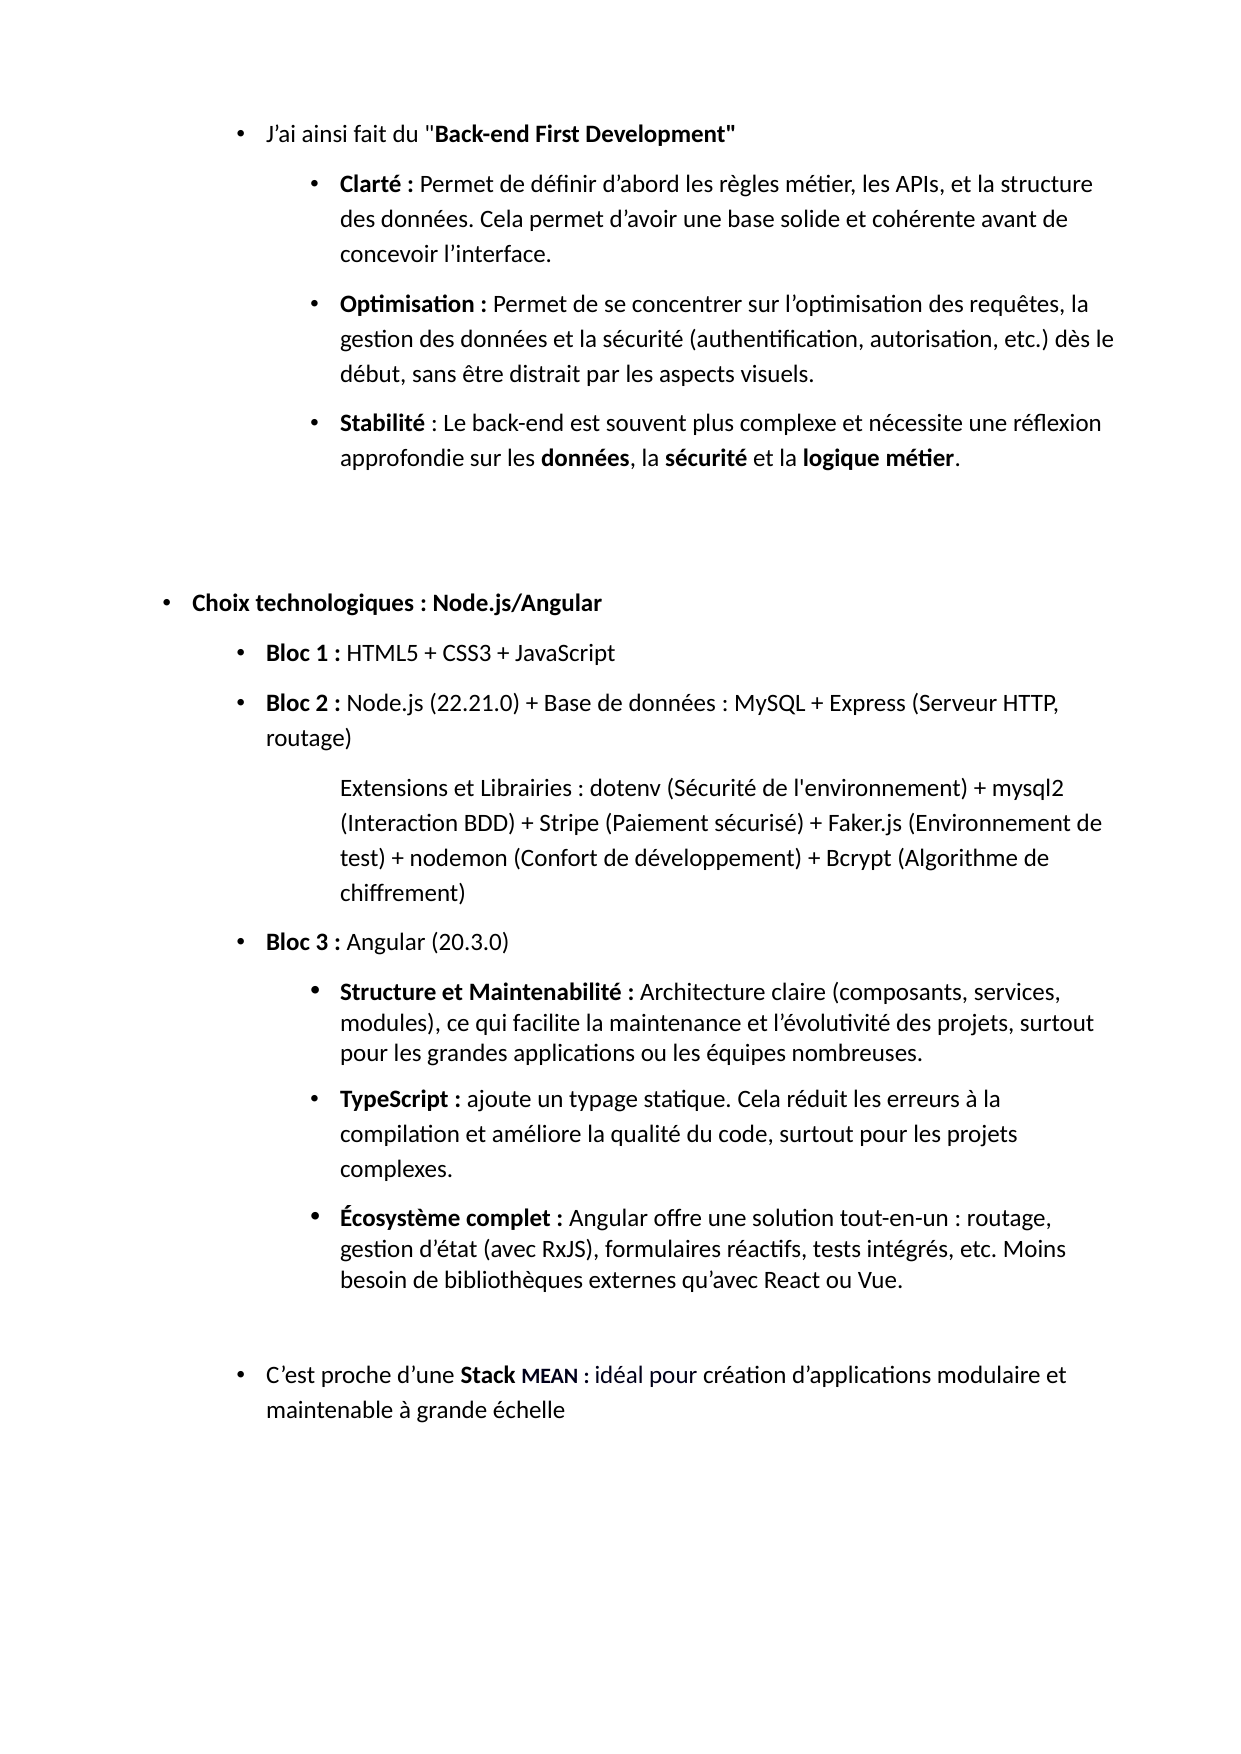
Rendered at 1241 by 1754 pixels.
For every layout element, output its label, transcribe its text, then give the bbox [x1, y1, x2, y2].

list Bloc 2 : Node.js (22.21.0) + Base de données : MySQL + Express (Serveur HTTP, routage) [236, 687, 1122, 752]
list C’est proche d’une Stack MEAN : idéal pour création d’applications modulaire et maintenable à grande échelle [236, 1359, 1122, 1424]
list Choix technologiques : Node.js/Angular [162, 587, 1122, 618]
list Extensions et Librairies : dotenv (Sécurité de l'environnement) + mysql2 (Interaction BDD) + Stripe (Paiement sécurisé) + Faker.js (Environnement de test) + nodemon (Confort de développement) + Bcrypt (Algorithme de chiffrement) [310, 772, 1122, 907]
list Optimisation : Permet de se concentrer sur l’optimisation des requêtes, la gestion des données et la sécurité (authentification, autorisation, etc.) dès le début, sans être distrait par les aspects visuels. [310, 288, 1122, 388]
list Clarté : Permet de définir d’abord les règles métier, les APIs, et la structure des données. Cela permet d’avoir une base solide et cohérente avant de concevoir l’interface. [310, 168, 1122, 268]
list Bloc 1 : HTML5 + CSS3 + JavaScript [236, 637, 1122, 668]
subtitle TypeScript : ajoute un typage statique. Cela réduit les erreurs à la compilation et améliore la qualité du code, surtout pour les projets complexes. [310, 1083, 1122, 1183]
list Stabilité : Le back-end est souvent plus complexe et nécessite une réflexion approfondie sur les données, la sécurité et la logique métier. [310, 407, 1122, 473]
subtitle Structure et Maintenabilité : Architecture claire (composants, services, modules), ce qui facilite la maintenance et l’évolutivité des projets, surtout pour les grandes applications ou les équipes nombreuses. [310, 976, 1122, 1068]
subtitle Écosystème complet : Angular offre une solution tout-en-un : routage, gestion d’état (avec RxJS), formulaires réactifs, tests intégrés, etc. Moins besoin de bibliothèques externes qu’avec React ou Vue. [310, 1203, 1122, 1294]
list Bloc 3 : Angular (20.3.0) [236, 927, 1122, 957]
list J’ai ainsi fait du "Back-end First Development" [236, 118, 1122, 149]
